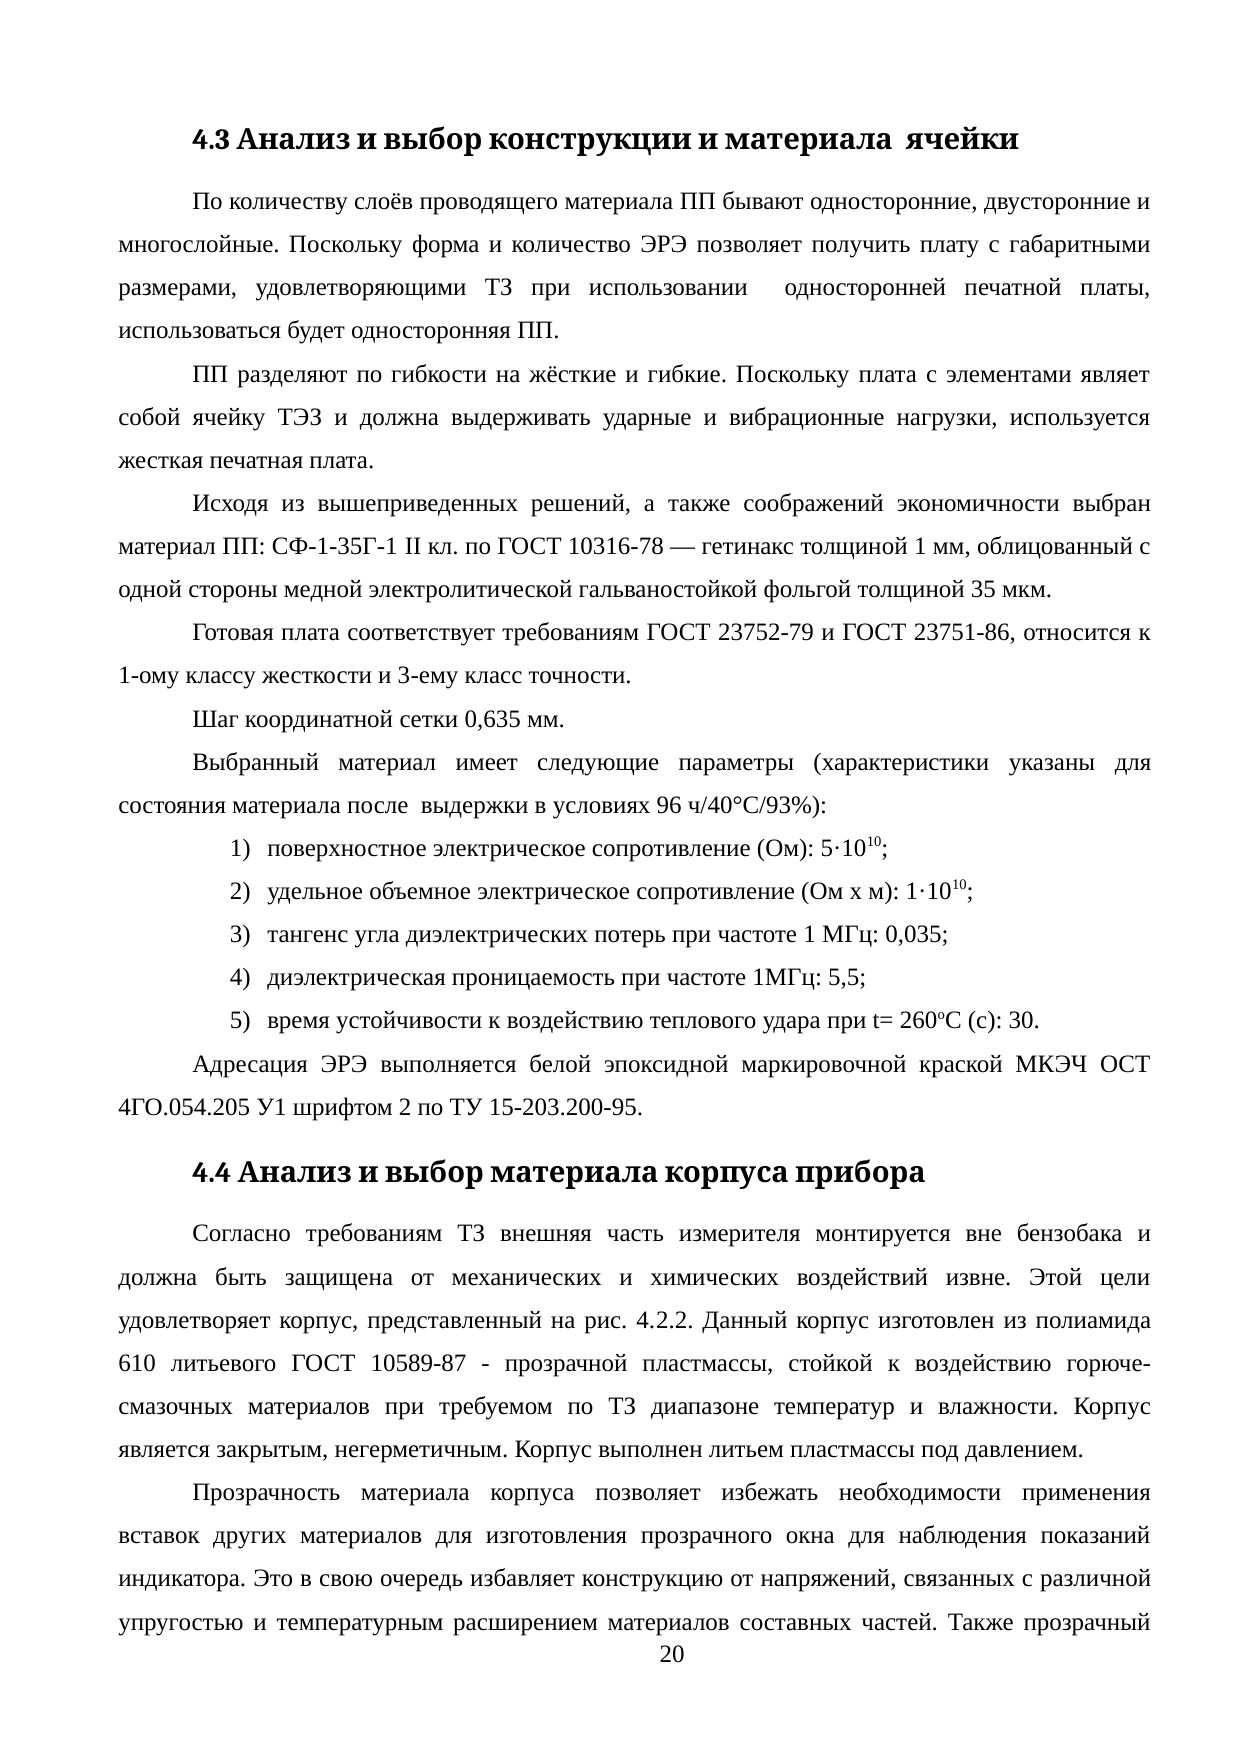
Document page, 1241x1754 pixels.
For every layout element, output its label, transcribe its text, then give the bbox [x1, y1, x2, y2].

list диэлектрическая проницаемость при частоте 1МГц: 5,5; [229, 962, 1152, 991]
list тангенс угла диэлектрических потерь при частоте 1 МГц: 0,035; [229, 919, 1152, 948]
list удельное объемное электрическое сопротивление (Ом х м): 1·1010; [229, 876, 1152, 905]
text Готовая плата соответствует требованиям ГОСТ 23752-79 и ГОСТ 23751-86, относится к 1-ому классу жесткости и 3-ему класс точности. [118, 617, 1152, 689]
text По количеству слоёв проводящего материала ПП бывают односторонние, двусторонние и многослойные. Поскольку форма и количество ЭРЭ позволяет получить плату с габаритными размерами, удовлетворяющими ТЗ при использовании односторонней печатной платы, использоваться будет односторонняя ПП. [118, 186, 1152, 344]
list время устойчивости к воздействию теплового удара при t= 260оС (с): 30. [229, 1006, 1152, 1034]
text Прозрачность материала корпуса позволяет избежать необходимости применения вставок других материалов для изготовления прозрачного окна для наблюдения показаний индикатора. Это в свою очередь избавляет конструкцию от напряжений, связанных с различной упругостью и температурным расширением материалов составных частей. Также прозрачный [118, 1477, 1152, 1635]
text Выбранный материал имеет следующие параметры (характеристики указаны для состояния материала после выдержки в условиях 96 ч/40°С/93%): [118, 747, 1152, 819]
text Адресация ЭРЭ выполняется белой эпоксидной маркировочной краской МКЭЧ ОСТ 4ГО.054.205 У1 шрифтом 2 по ТУ 15-203.200-95. [118, 1049, 1152, 1121]
subtitle 4.3 Анализ и выбор конструкции и материала ячейки [118, 123, 1152, 157]
list поверхностное электрическое сопротивление (Ом): 5·1010; [229, 833, 1152, 862]
text Согласно требованиям ТЗ внешняя часть измерителя монтируется вне бензобака и должна быть защищена от механических и химических воздействий извне. Этой цели удовлетворяет корпус, представленный на рис. 4.2.2. Данный корпус изготовлен из полиамида 610 литьевого ГОСТ 10589-87 - прозрачной пластмассы, стойкой к воздействию горюче-смазочных материалов при требуемом по ТЗ диапазоне температур и влажности. Корпус является закрытым, негерметичным. Корпус выполнен литьем пластмассы под давлением. [118, 1218, 1152, 1463]
text Шаг координатной сетки 0,635 мм. [118, 704, 1152, 732]
text ПП разделяют по гибкости на жёсткие и гибкие. Поскольку плата с элементами являет собой ячейку ТЭЗ и должна выдерживать ударные и вибрационные нагрузки, используется жесткая печатная плата. [118, 359, 1152, 474]
text Исходя из вышеприведенных решений, а также соображений экономичности выбран материал ПП: СФ-1-35Г-1 II кл. по ГОСТ 10316-78 — гетинакс толщиной 1 мм, облицованный с одной стороны медной электролитической гальваностойкой фольгой толщиной 35 мкм. [118, 488, 1152, 603]
subtitle 4.4 Анализ и выбор материала корпуса прибора [118, 1156, 1152, 1189]
